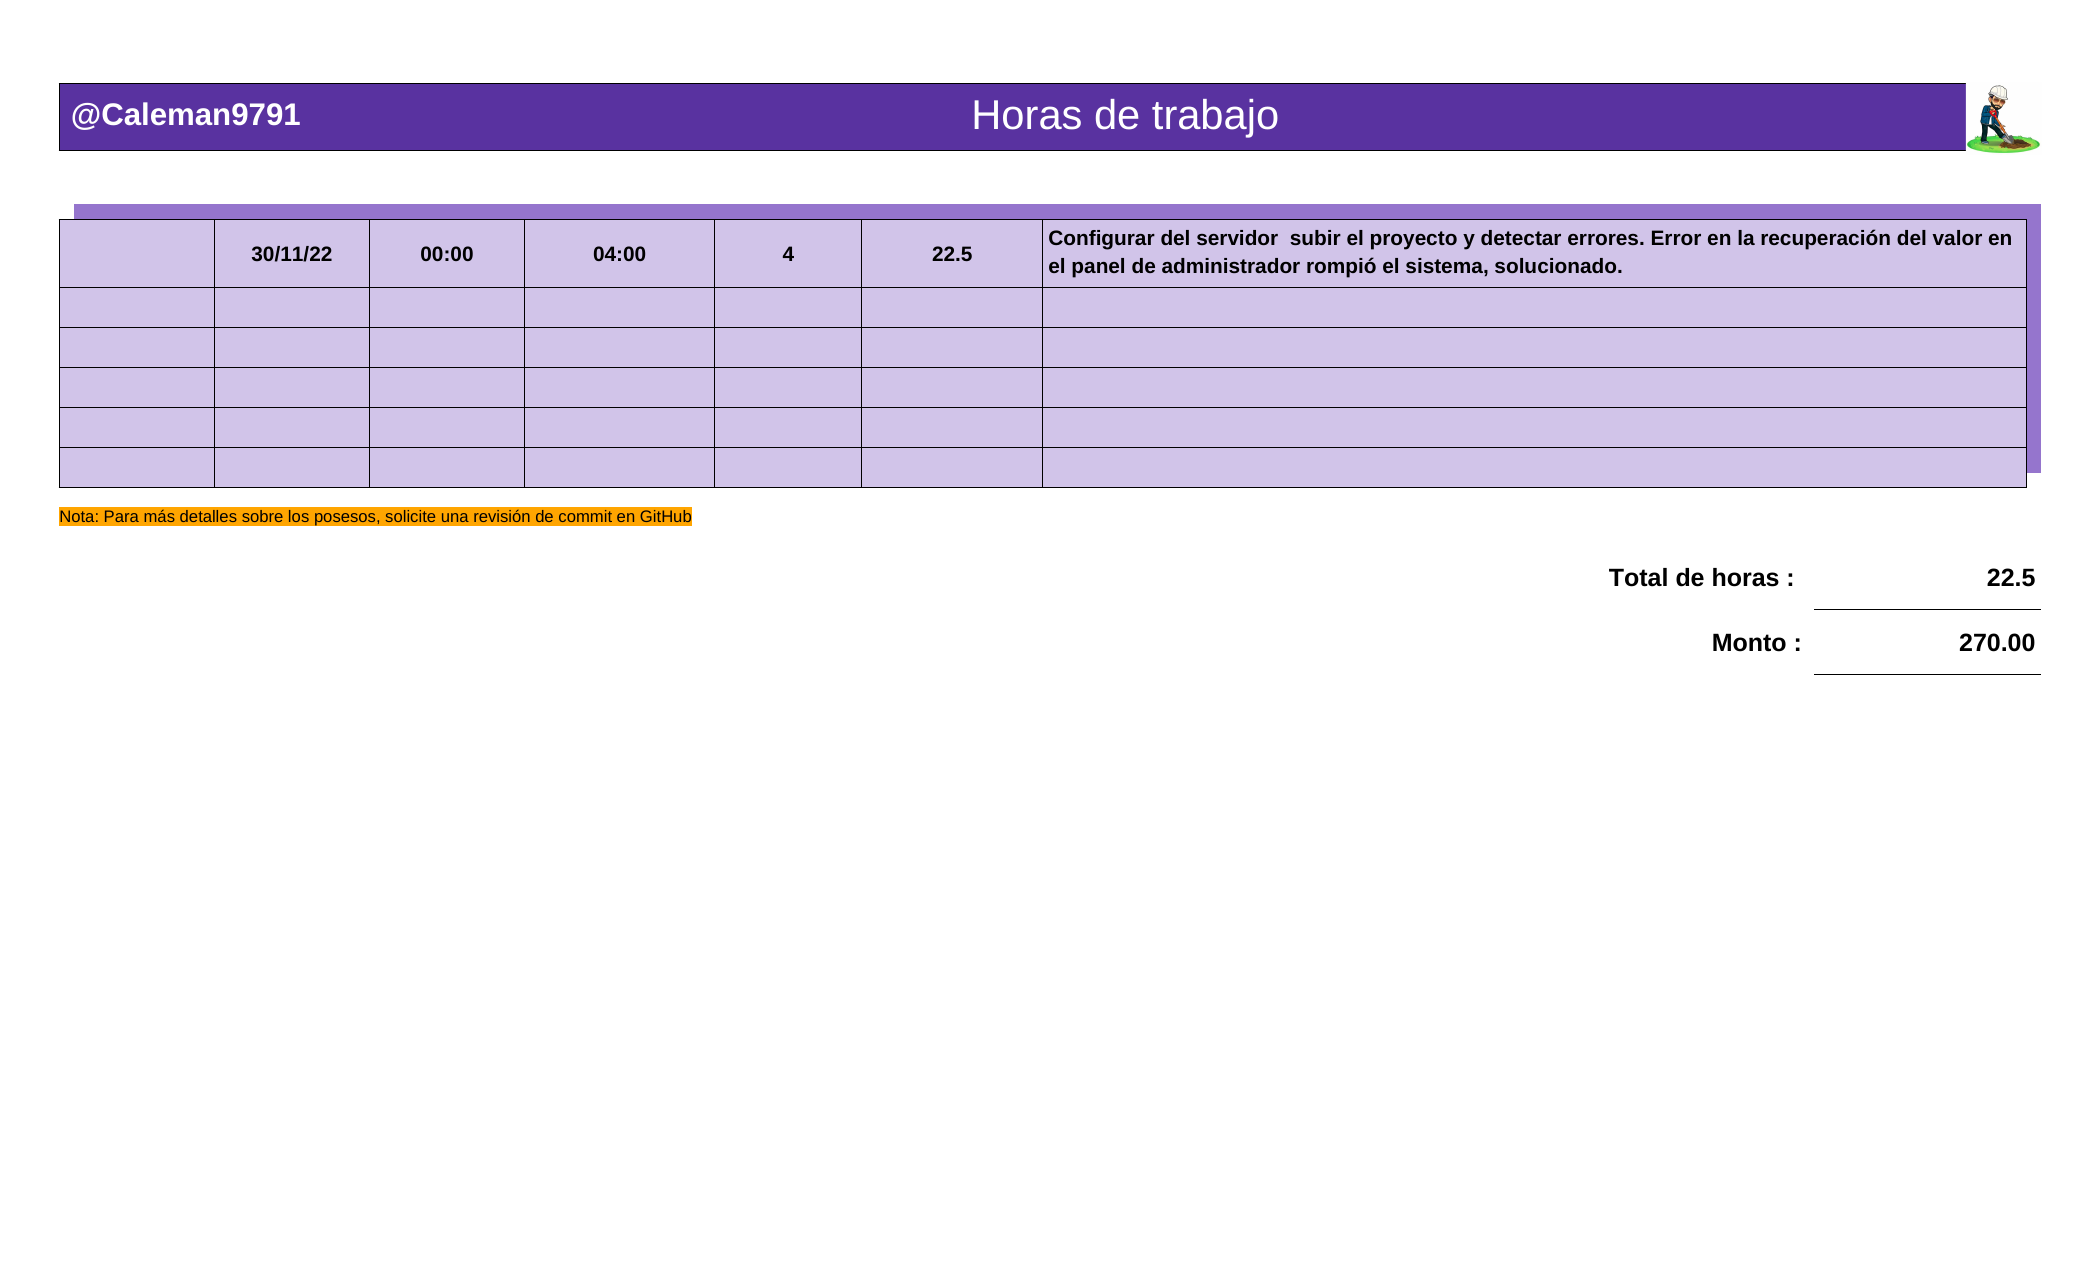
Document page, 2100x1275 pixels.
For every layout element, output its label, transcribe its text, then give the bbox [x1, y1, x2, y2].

table_cell [60, 408, 214, 447]
table_cell 270.00 [1814, 610, 2041, 674]
table_cell Monto : [1412, 609, 1814, 674]
picture [1965, 82, 2042, 155]
table_cell 4 [715, 220, 861, 287]
table_cell 00:00 [370, 220, 524, 287]
table_cell [370, 328, 524, 367]
table_cell [1043, 408, 2026, 447]
table_cell [525, 408, 714, 447]
table_cell [715, 368, 861, 407]
table_cell [215, 328, 369, 367]
table_cell [60, 288, 214, 327]
table_cell [525, 368, 714, 407]
table_cell [862, 368, 1042, 407]
table_cell Configurar del servidor subir el proyecto y detectar errores. Error en la recuperación del valor en el panel de administrador rompió el sistema, solucionado. [1043, 220, 2026, 287]
table_cell [370, 288, 524, 327]
table_cell [525, 288, 714, 327]
table_cell [715, 448, 861, 487]
table_cell [370, 448, 524, 487]
table_cell [862, 408, 1042, 447]
table_cell [60, 448, 214, 487]
table_cell 04:00 [525, 220, 714, 287]
table_cell [60, 328, 214, 367]
table_cell [862, 328, 1042, 367]
table_cell [715, 288, 861, 327]
table_cell [715, 328, 861, 367]
table_cell 30/11/22 [215, 220, 369, 287]
table_cell [1043, 328, 2026, 367]
table_cell 22.5 [862, 220, 1042, 287]
table_cell [60, 220, 214, 287]
table_cell [1043, 368, 2026, 407]
table_header 22.5 [1814, 545, 2041, 609]
table_cell [1043, 448, 2026, 487]
table_cell [862, 288, 1042, 327]
table_header Total de horas : [1412, 545, 1814, 609]
text Nota: Para más detalles sobre los posesos, solicite una revisión de commit en GitHub [59, 507, 2041, 526]
table_cell [525, 448, 714, 487]
table_cell [715, 408, 861, 447]
table_cell [215, 368, 369, 407]
table_cell [1043, 288, 2026, 327]
table_cell [862, 448, 1042, 487]
table_cell [60, 368, 214, 407]
table_cell [370, 408, 524, 447]
table_cell [215, 408, 369, 447]
table_cell [525, 328, 714, 367]
table_cell [370, 368, 524, 407]
table_cell [215, 448, 369, 487]
table_cell [215, 288, 369, 327]
